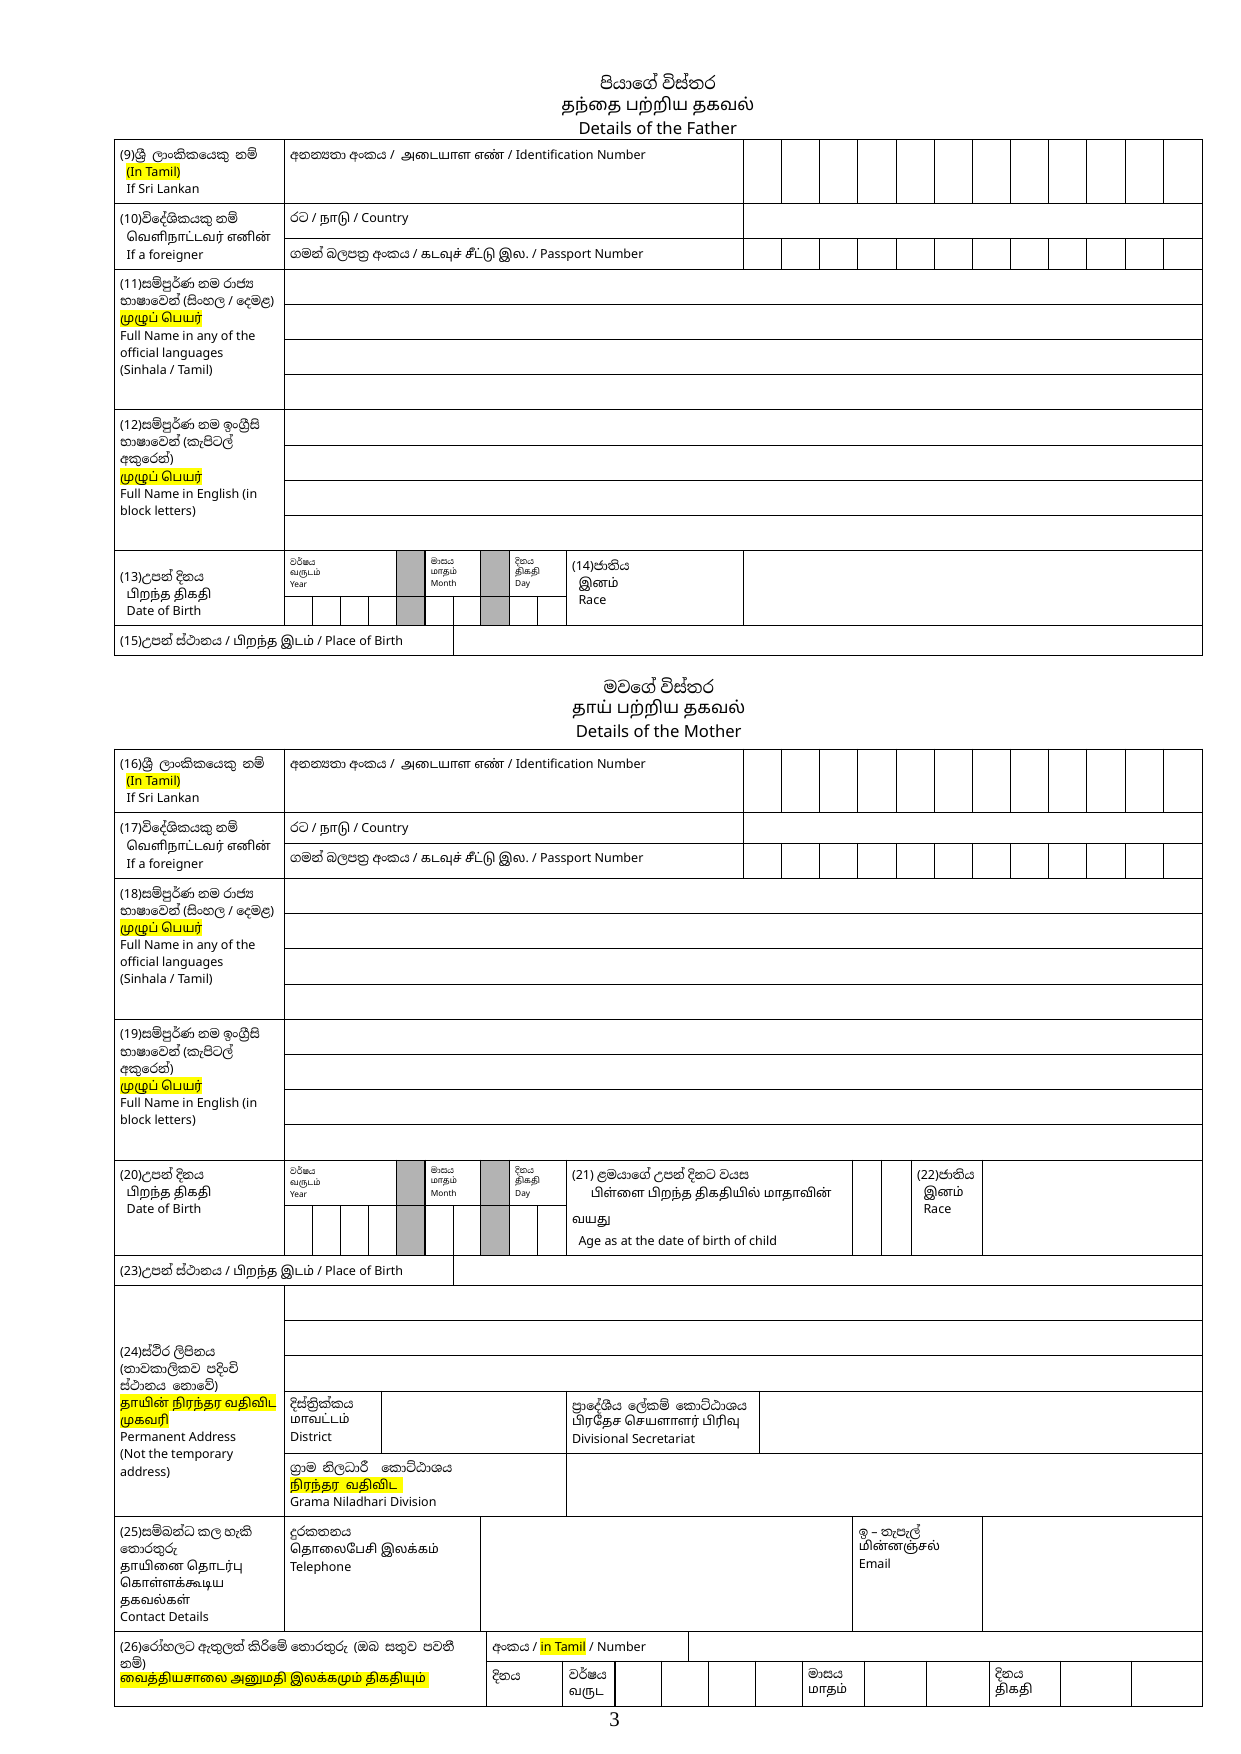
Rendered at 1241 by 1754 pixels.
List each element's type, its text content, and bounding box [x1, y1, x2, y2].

table_cell [397, 551, 424, 596]
table_cell [756, 1662, 802, 1706]
table_cell (10)විදේශිකයකු නම් வெளிநாட்டவர் எனின் If a foreigner [115, 204, 284, 268]
table_cell [820, 844, 857, 878]
table_cell ප්‍රාදේශීය ලේකම් කොට්ඨාශය பிரதேச செயளாளர் பிரிவு Divisional Secretariat [567, 1392, 759, 1453]
table_cell (24)ස්ථිර ලිපිනය (තාවකාලිකව පදිංචි ස්ථානය නොවේ) தாயின் நிரந்தர வதிவிட முகவரி Permanent Address (Not the temporary address) [115, 1286, 284, 1516]
table_cell [285, 305, 1202, 339]
table_cell දිනය திகதி Day [510, 551, 566, 596]
table_cell [1049, 750, 1086, 812]
table_cell [341, 597, 368, 625]
table_cell [1164, 750, 1202, 812]
table_cell [1164, 239, 1202, 268]
table_header [820, 140, 857, 203]
table_cell [858, 750, 896, 812]
table_cell [426, 1206, 453, 1255]
table_cell [341, 1206, 368, 1255]
table_cell (16)ශ්‍රී ලාංකිකයෙකු නම් (In Tamil) If Sri Lankan [115, 750, 284, 812]
table_cell [285, 375, 1202, 409]
table_header (9)ශ්‍රී ලාංකිකයෙකු නම් (In Tamil) If Sri Lankan [115, 140, 284, 203]
table_cell [481, 1161, 509, 1205]
table_header [935, 140, 972, 203]
table_cell (18)සම්පුර්ණ නම රාජ්‍ය භාෂාවෙන් (සිංහල / දෙමළ) முழுப் பெயர் Full Name in any of the official languages (Sinhala / Tamil) [115, 879, 284, 1019]
table_cell [454, 626, 1202, 655]
table_cell වර්ෂය வருடம் Year [285, 1161, 396, 1205]
table_cell [820, 239, 857, 268]
table_cell [1011, 750, 1048, 812]
table_cell [285, 879, 1202, 913]
table_cell [1087, 239, 1125, 268]
table_cell (13)උපන් දිනය பிறந்த திகதி Date of Birth [115, 551, 284, 625]
table_cell [510, 1206, 537, 1255]
table_cell අනන්‍යතා අංකය / அடையாள எண் / Identification Number [285, 750, 743, 812]
table_cell [973, 239, 1010, 268]
table_cell වර්ෂය வருடம் Year [285, 551, 396, 596]
table_cell [1087, 844, 1125, 878]
table_cell [510, 597, 537, 625]
table_cell [662, 1662, 708, 1706]
table_header [1126, 140, 1163, 203]
table_cell දිනය [487, 1662, 562, 1706]
table_cell [935, 239, 972, 268]
table_cell [744, 813, 1202, 843]
table_cell [858, 239, 896, 268]
table_cell [481, 551, 509, 596]
table_cell දිස්ත්‍රික්කය மாவட்டம் District [285, 1392, 381, 1453]
table_cell [1011, 239, 1048, 268]
table_cell [285, 914, 1202, 948]
table_cell [369, 1206, 396, 1255]
table_header [858, 140, 896, 203]
table_cell [1126, 750, 1163, 812]
table_cell දිනය திகதி [990, 1662, 1060, 1706]
table_cell [397, 1161, 424, 1205]
table_cell [369, 597, 396, 625]
table_cell (15)උපන් ස්ථානය / பிறந்த இடம் / Place of Birth [115, 626, 453, 655]
table_cell [935, 844, 972, 878]
table_cell (17)විදේශිකයකු නම් வெளிநாட்டவர் எனின் If a foreigner [115, 813, 284, 878]
table_cell ගමන් බලපත්‍ර අංකය / கடவுச் சீட்டு இல. / Passport Number [285, 844, 743, 878]
table_cell [426, 597, 453, 625]
table_cell [744, 239, 781, 268]
table_cell [313, 597, 340, 625]
table_cell [285, 1020, 1202, 1054]
table_header [1164, 140, 1202, 203]
table_cell [927, 1662, 989, 1706]
table_cell (11)සම්පුර්ණ නම රාජ්‍ය භාෂාවෙන් (සිංහල / දෙමළ) முழுப் பெயர் Full Name in any of the official languages (Sinhala / Tamil) [115, 270, 284, 409]
table_cell [1011, 844, 1048, 878]
table_cell [853, 1161, 881, 1255]
table_cell [454, 1206, 480, 1255]
table_cell [973, 750, 1010, 812]
table_cell ග්‍රාම නිලධාරී කොට්ඨාශය நிரந்தர வதிவிட Grama Niladhari Division [285, 1454, 566, 1516]
table_cell (22)ජාතිය இனம் Race [912, 1161, 982, 1255]
table_header [782, 140, 819, 203]
table_cell [481, 1206, 509, 1255]
table_cell [1126, 844, 1163, 878]
table_cell [1087, 750, 1125, 812]
table_cell (14)ජාතිය இனம் Race [567, 551, 743, 625]
table_cell [782, 239, 819, 268]
table_cell [481, 1517, 852, 1631]
table_cell [285, 985, 1202, 1019]
table_cell [285, 1206, 312, 1255]
table_cell [1132, 1662, 1202, 1706]
table_cell (23)උපන් ස්ථානය / பிறந்த இடம் / Place of Birth [115, 1256, 453, 1285]
table_cell [1164, 844, 1202, 878]
table_cell [760, 1392, 1202, 1453]
table_cell [935, 750, 972, 812]
table_cell මවගේ විස්තර தாய் பற்றிய தகவல் Details of the Mother [114, 656, 1203, 748]
table_cell [285, 340, 1202, 374]
table_cell [285, 1286, 1202, 1320]
table_cell රට / நாடு / Country [285, 813, 743, 843]
table_cell [285, 516, 1202, 550]
table_cell [709, 1662, 755, 1706]
table_cell [285, 446, 1202, 480]
table_cell ඉ – තැපැල් மின்னஞ்சல் Email [853, 1517, 982, 1631]
table_cell [897, 750, 934, 812]
table_cell [567, 1454, 1202, 1516]
table_cell [382, 1392, 566, 1453]
table_cell [285, 949, 1202, 983]
text Details of the Father [112, 116, 1203, 139]
table_cell [1049, 844, 1086, 878]
table_cell [285, 481, 1202, 515]
table_cell [285, 1125, 1202, 1159]
table_cell [397, 1206, 424, 1255]
table_header [1049, 140, 1086, 203]
table_cell [1061, 1662, 1131, 1706]
table_cell [285, 1090, 1202, 1124]
table_cell [454, 1256, 1202, 1285]
table_cell [897, 239, 934, 268]
table_cell රට / நாடு / Country [285, 204, 743, 238]
table_header අනන්‍යතා අංකය / அடையாள எண் / Identification Number [285, 140, 743, 203]
table_cell (19)සම්පුර්ණ නම ඉංග්‍රීසි භාෂාවෙන් (කැපිටල් අකුරෙන්) முழுப் பெயர் Full Name in English (in block letters) [115, 1020, 284, 1159]
text පියාගේ විස්තර [112, 75, 1203, 96]
table_cell (26)රෝහලට ඇතුලත් කිරිමේ තොරතුරු (ඔබ සතුව පවතී නම්) வைத்தியசாலை அனுமதி இலக்கமும் திகதியும் [115, 1632, 486, 1706]
table_cell දිනය திகதி Day [510, 1161, 566, 1205]
table_header [973, 140, 1010, 203]
table_cell වර්ෂය வருட [563, 1662, 614, 1706]
table_cell [616, 1662, 661, 1706]
table_cell [744, 551, 1202, 625]
table_cell [782, 844, 819, 878]
table_cell [1126, 239, 1163, 268]
table_cell [285, 597, 312, 625]
table_cell [983, 1161, 1202, 1255]
table_cell දුරකතනය தொலைபேசி இலக்கம் Telephone [285, 1517, 480, 1631]
table_cell [897, 844, 934, 878]
table_cell මාසය மாதம் [803, 1662, 864, 1706]
table_cell අංකය / in Tamil / Number [487, 1632, 688, 1661]
table_cell [313, 1206, 340, 1255]
table_header [1011, 140, 1048, 203]
table_cell (20)උපන් දිනය பிறந்த திகதி Date of Birth [115, 1161, 284, 1255]
text தந்தை பற்றிய தகவல் [112, 96, 1203, 116]
table_cell (21) ළමයාගේ උපන් දිනට වයස பிள்ளை பிறந்த திகதியில் மாதாவின் வயது Age as at the date of birth of child [567, 1161, 852, 1255]
table_cell (25)සම්බන්ධ කල හැකි තොරතුරු தாயினை தொடர்பு கொள்ளக்கூடிய தகவல்கள் Contact Details [115, 1517, 284, 1631]
table_cell [689, 1632, 1202, 1661]
table_cell [285, 1321, 1202, 1355]
table_cell මාසය மாதம் Month [426, 551, 480, 596]
table_cell [858, 844, 896, 878]
table_cell [882, 1161, 911, 1255]
table_cell [973, 844, 1010, 878]
table_cell [285, 410, 1202, 444]
table_cell [744, 750, 781, 812]
table_cell [481, 597, 509, 625]
table_cell (12)සම්පුර්ණ නම ඉංග්‍රීසි භාෂාවෙන් (කැපිටල් අකුරෙන්) முழுப் பெயர் Full Name in English (in block letters) [115, 410, 284, 550]
table_cell [744, 204, 1202, 238]
table_cell [820, 750, 857, 812]
table_cell ගමන් බලපත්‍ර අංකය / கடவுச் சீட்டு இல. / Passport Number [285, 239, 743, 268]
table_cell [285, 1055, 1202, 1089]
table_cell [454, 597, 480, 625]
table_header [897, 140, 934, 203]
table_cell [744, 844, 781, 878]
table_cell [983, 1517, 1202, 1631]
table_header [744, 140, 781, 203]
table_cell [538, 597, 566, 625]
table_cell [538, 1206, 566, 1255]
table_cell [782, 750, 819, 812]
table_cell [285, 1356, 1202, 1391]
table_cell [865, 1662, 926, 1706]
table_header [1087, 140, 1125, 203]
table_cell මාසය மாதம் Month [426, 1161, 480, 1205]
table_cell [285, 270, 1202, 304]
table_cell [1049, 239, 1086, 268]
table_cell [397, 597, 424, 625]
